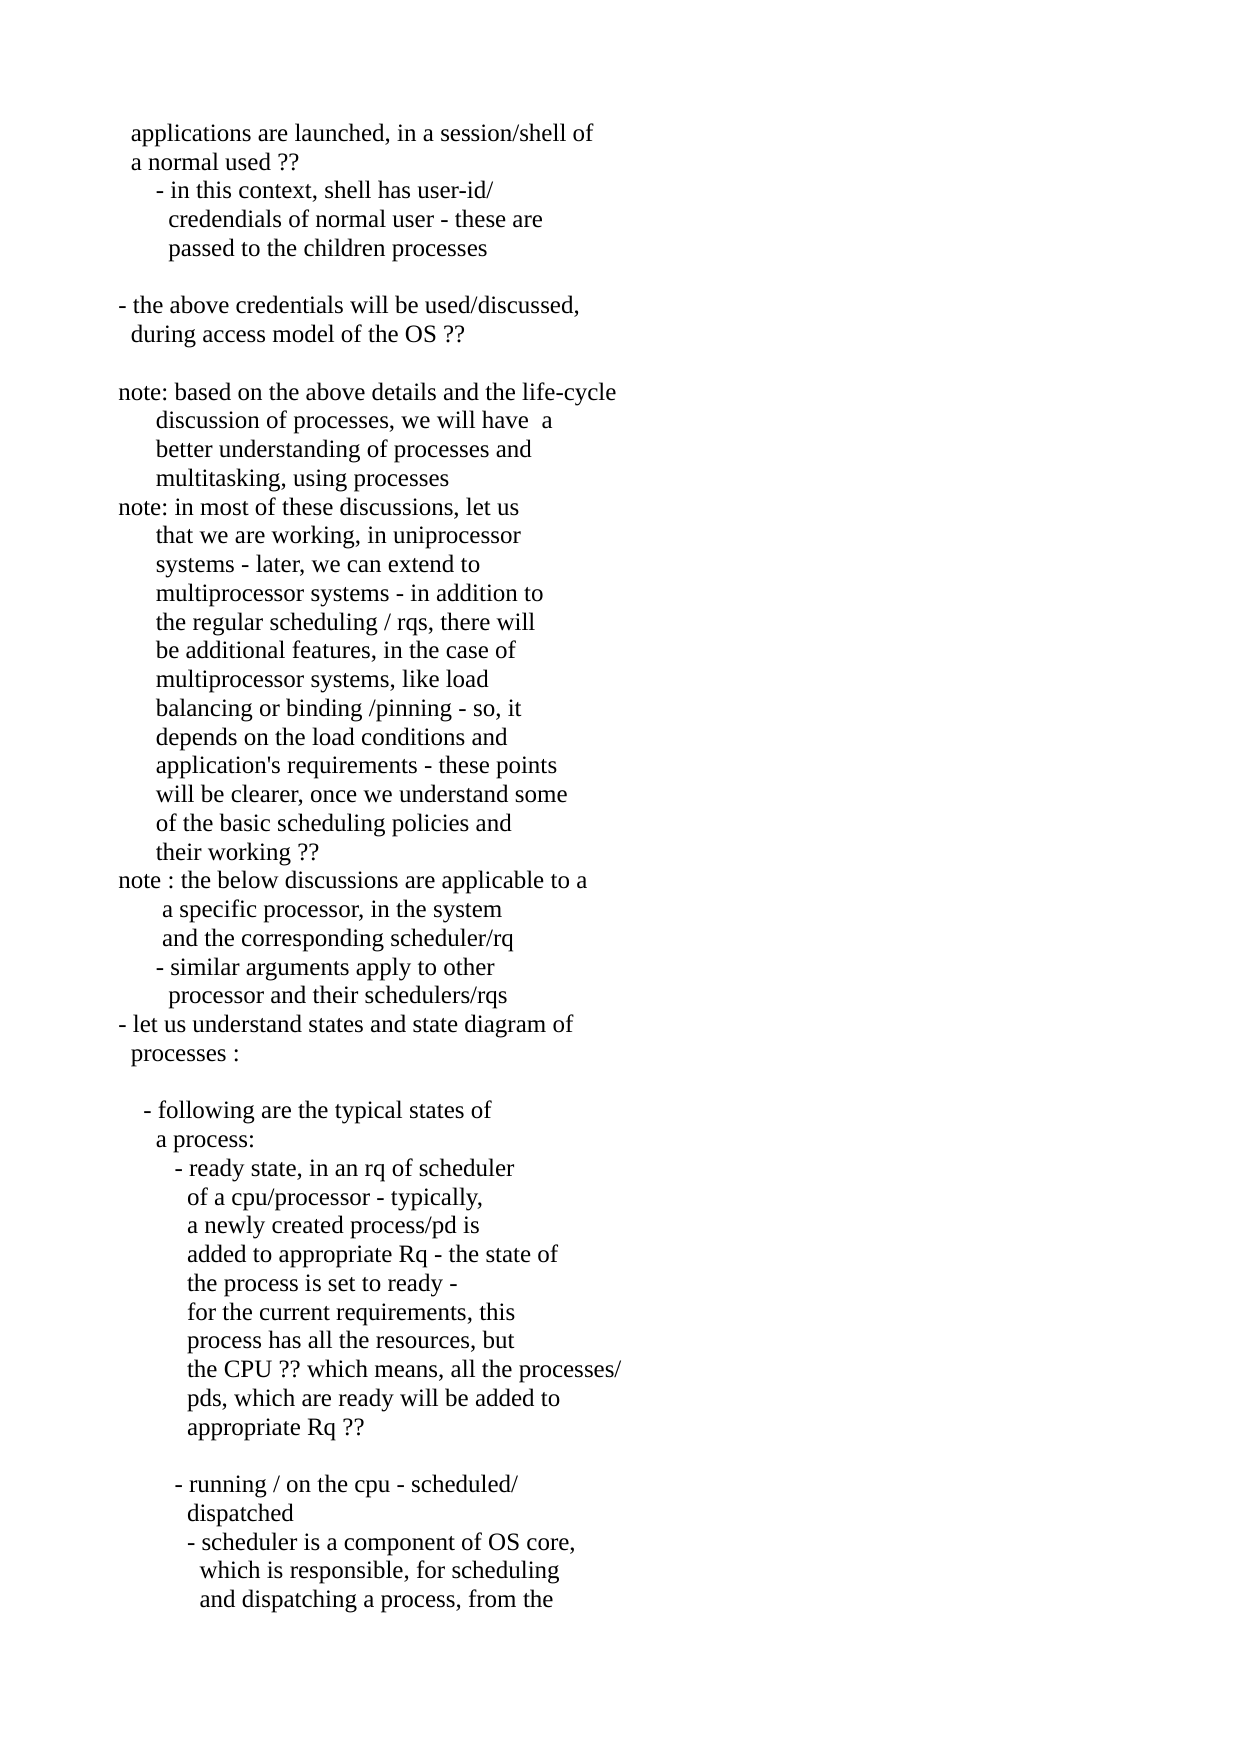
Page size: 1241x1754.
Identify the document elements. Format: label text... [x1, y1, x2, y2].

text the process is set to ready - [118, 1268, 1122, 1297]
text - similar arguments apply to other [118, 952, 1122, 981]
text systems - later, we can extend to [118, 549, 1122, 578]
text the CPU ?? which means, all the processes/ [118, 1354, 1122, 1383]
text - the above credentials will be used/discussed, [118, 291, 1122, 319]
text - scheduler is a component of OS core, [118, 1527, 1122, 1556]
text added to appropriate Rq - the state of [118, 1239, 1122, 1268]
text processor and their schedulers/rqs [118, 981, 1122, 1009]
text - let us understand states and state diagram of [118, 1009, 1122, 1038]
text during access model of the OS ?? [118, 319, 1122, 348]
text balancing or binding /pinning - so, it [118, 693, 1122, 722]
text - ready state, in an rq of scheduler [118, 1153, 1122, 1182]
text which is responsible, for scheduling [118, 1556, 1122, 1584]
text that we are working, in uniprocessor [118, 521, 1122, 549]
text passed to the children processes [118, 233, 1122, 262]
text process has all the resources, but [118, 1326, 1122, 1354]
text pds, which are ready will be added to [118, 1383, 1122, 1412]
text a normal used ?? [118, 147, 1122, 176]
text and the corresponding scheduler/rq [118, 923, 1122, 952]
text of the basic scheduling policies and [118, 808, 1122, 837]
text and dispatching a process, from the [118, 1584, 1122, 1613]
text will be clearer, once we understand some [118, 779, 1122, 808]
text a newly created process/pd is [118, 1211, 1122, 1239]
text depends on the load conditions and [118, 722, 1122, 751]
text applications are launched, in a session/shell of [118, 118, 1122, 147]
text - following are the typical states of [118, 1096, 1122, 1124]
text - in this context, shell has user-id/ [118, 176, 1122, 204]
text be additional features, in the case of [118, 636, 1122, 664]
text discussion of processes, we will have a [118, 406, 1122, 434]
text - running / on the cpu - scheduled/ [118, 1469, 1122, 1498]
text their working ?? [118, 837, 1122, 866]
text multiprocessor systems, like load [118, 664, 1122, 693]
text note: in most of these discussions, let us [118, 492, 1122, 521]
text for the current requirements, this [118, 1297, 1122, 1326]
text processes : [118, 1038, 1122, 1067]
text of a cpu/processor - typically, [118, 1182, 1122, 1211]
text note: based on the above details and the life-cycle [118, 377, 1122, 406]
text a process: [118, 1124, 1122, 1153]
text appropriate Rq ?? [118, 1412, 1122, 1441]
text multiprocessor systems - in addition to [118, 578, 1122, 607]
text application's requirements - these points [118, 751, 1122, 779]
text dispatched [118, 1498, 1122, 1527]
text multitasking, using processes [118, 463, 1122, 492]
text credendials of normal user - these are [118, 204, 1122, 233]
text the regular scheduling / rqs, there will [118, 607, 1122, 636]
text better understanding of processes and [118, 434, 1122, 463]
text a specific processor, in the system [118, 894, 1122, 923]
text note : the below discussions are applicable to a [118, 866, 1122, 894]
